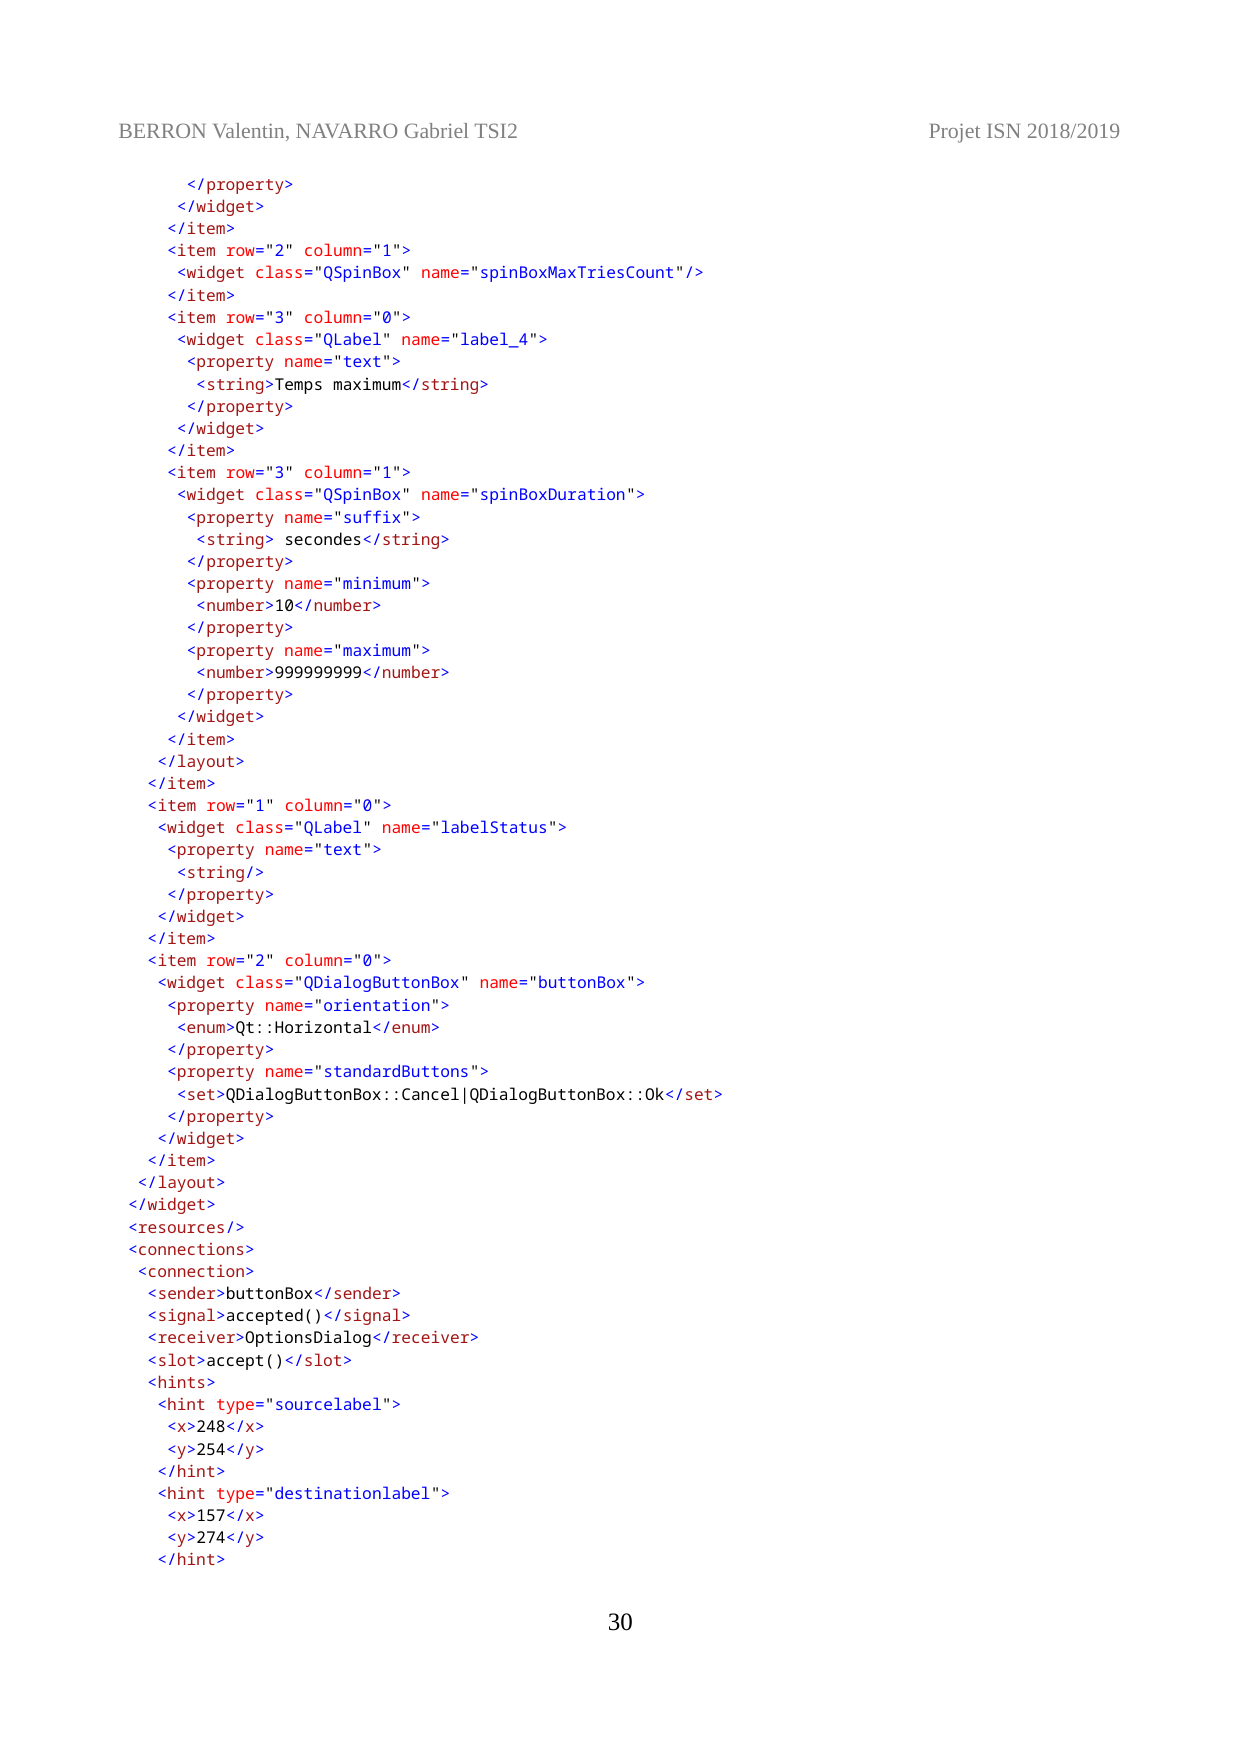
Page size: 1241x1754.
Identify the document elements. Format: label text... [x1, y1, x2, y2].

text <hint type="destinationlabel"> [118, 1482, 1122, 1504]
text <widget class="QSpinBox" name="spinBoxDuration"> [118, 483, 1122, 506]
text </property> [118, 173, 1122, 195]
text <item row="1" column="0"> [118, 794, 1122, 816]
text </widget> [118, 195, 1122, 217]
text <y>254</y> [118, 1437, 1122, 1460]
text <property name="minimum"> [118, 572, 1122, 594]
text <string>Temps maximum</string> [118, 372, 1122, 395]
text <string/> [118, 861, 1122, 883]
text <hint type="sourcelabel"> [118, 1393, 1122, 1415]
text <x>248</x> [118, 1415, 1122, 1437]
text <connections> [118, 1238, 1122, 1260]
text <widget class="QDialogButtonBox" name="buttonBox"> [118, 972, 1122, 994]
text </item> [118, 217, 1122, 239]
text </property> [118, 395, 1122, 417]
text <string> secondes</string> [118, 528, 1122, 550]
text </property> [118, 883, 1122, 905]
text <widget class="QLabel" name="labelStatus"> [118, 816, 1122, 838]
text <item row="2" column="0"> [118, 949, 1122, 972]
text <number>999999999</number> [118, 661, 1122, 683]
text </item> [118, 1149, 1122, 1171]
text </property> [118, 1038, 1122, 1060]
text </layout> [118, 750, 1122, 772]
text <widget class="QLabel" name="label_4"> [118, 328, 1122, 350]
text </item> [118, 772, 1122, 794]
text <sender>buttonBox</sender> [118, 1282, 1122, 1304]
text </hint> [118, 1460, 1122, 1482]
text <widget class="QSpinBox" name="spinBoxMaxTriesCount"/> [118, 262, 1122, 284]
text </property> [118, 683, 1122, 705]
text <hints> [118, 1371, 1122, 1393]
text <property name="suffix"> [118, 506, 1122, 528]
text </property> [118, 1105, 1122, 1127]
text <item row="3" column="0"> [118, 306, 1122, 328]
text <slot>accept()</slot> [118, 1349, 1122, 1371]
text <property name="maximum"> [118, 639, 1122, 661]
text <enum>Qt::Horizontal</enum> [118, 1016, 1122, 1038]
text </item> [118, 727, 1122, 750]
text <receiver>OptionsDialog</receiver> [118, 1327, 1122, 1349]
text </widget> [118, 1193, 1122, 1216]
text <number>10</number> [118, 594, 1122, 617]
text <item row="2" column="1"> [118, 239, 1122, 262]
text <signal>accepted()</signal> [118, 1304, 1122, 1327]
text </item> [118, 439, 1122, 461]
text </hint> [118, 1548, 1122, 1571]
text <property name="text"> [118, 838, 1122, 861]
text <set>QDialogButtonBox::Cancel|QDialogButtonBox::Ok</set> [118, 1082, 1122, 1105]
text <property name="orientation"> [118, 994, 1122, 1016]
text </layout> [118, 1171, 1122, 1193]
text <resources/> [118, 1216, 1122, 1238]
text </property> [118, 617, 1122, 639]
text <property name="text"> [118, 350, 1122, 372]
text <item row="3" column="1"> [118, 461, 1122, 483]
text </widget> [118, 705, 1122, 727]
text <y>274</y> [118, 1526, 1122, 1548]
text <property name="standardButtons"> [118, 1060, 1122, 1082]
text </widget> [118, 1127, 1122, 1149]
text </item> [118, 927, 1122, 949]
text </widget> [118, 905, 1122, 927]
text <x>157</x> [118, 1504, 1122, 1526]
text </item> [118, 284, 1122, 306]
text </property> [118, 550, 1122, 572]
text <connection> [118, 1260, 1122, 1282]
text </widget> [118, 417, 1122, 439]
